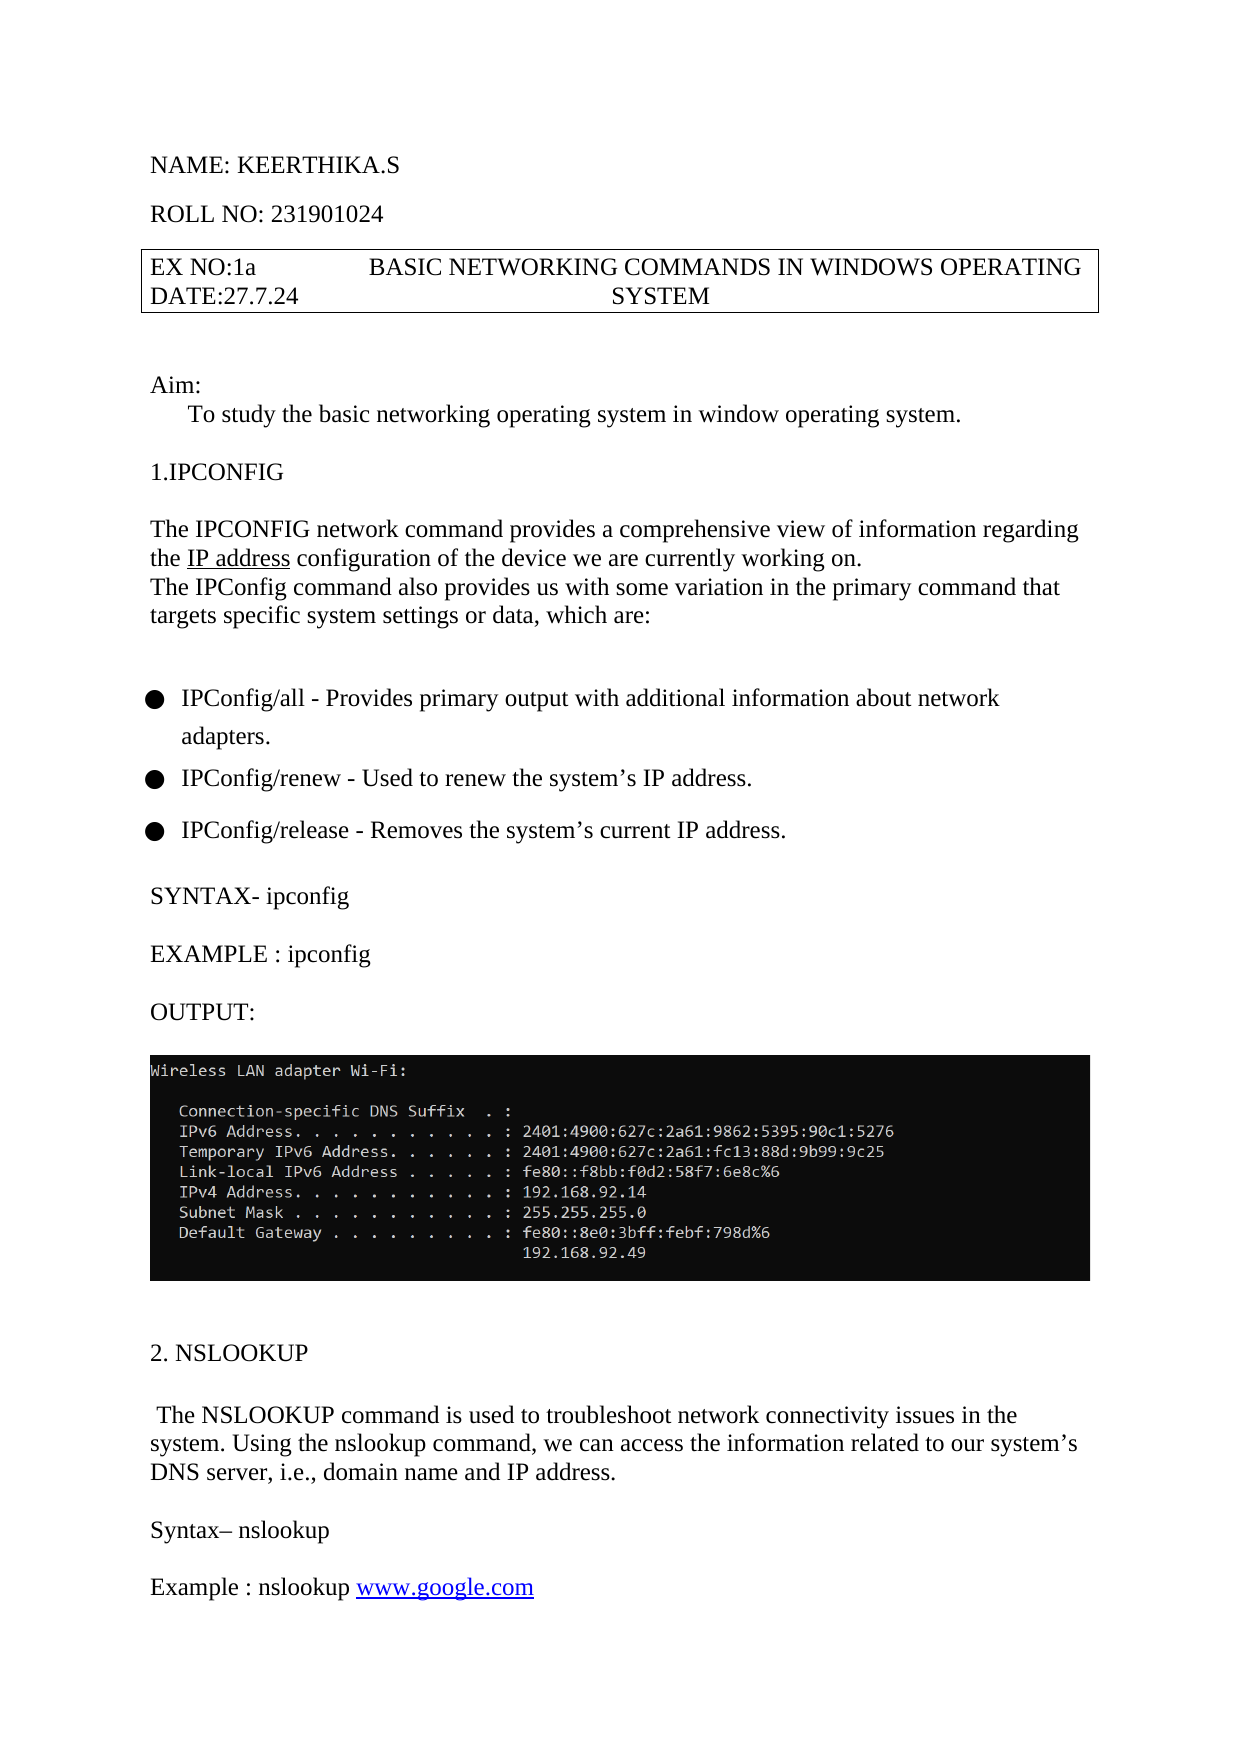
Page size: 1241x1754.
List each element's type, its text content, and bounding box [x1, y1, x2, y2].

text 1.IPCONFIG [150, 457, 1090, 485]
text Aim: [150, 370, 1090, 399]
text SYNTAX- ipconfig [150, 881, 1090, 910]
text EXAMPLE : ipconfig [150, 939, 1090, 968]
text 2. NSLOOKUP [150, 1338, 1090, 1367]
text ROLL NO: 231901024 [150, 199, 1090, 228]
text To study the basic networking operating system in window operating system. [150, 399, 1090, 428]
text DATE:27.7.24 SYSTEM [142, 278, 1098, 312]
text The IPCONFIG network command provides a comprehensive view of information regarding the IP address configuration of the device we are currently working on. [150, 514, 1090, 572]
list IPConfig/renew - Used to renew the system’s IP address. [144, 750, 1090, 801]
list IPConfig/all - Provides primary output with additional information about network adapters. [144, 670, 1090, 750]
text The IPConfig command also provides us with some variation in the primary command that targets specific system settings or data, which are: [150, 572, 1090, 629]
text Example : nslookup www.google.com [150, 1572, 1090, 1601]
text Syntax– nslookup [150, 1515, 1090, 1543]
text NAME: KEERTHIKA.S [150, 150, 1090, 179]
list IPConfig/release - Removes the system’s current IP address. [144, 801, 1090, 852]
text OUTPUT: [150, 997, 1090, 1026]
picture [150, 1055, 1091, 1281]
text The NSLOOKUP command is used to troubleshoot network connectivity issues in the system. Using the nslookup command, we can access the information related to our system’s DNS server, i.e., domain name and IP address. [150, 1400, 1090, 1486]
text EX NO:1a BASIC NETWORKING COMMANDS IN WINDOWS OPERATING [142, 250, 1098, 278]
